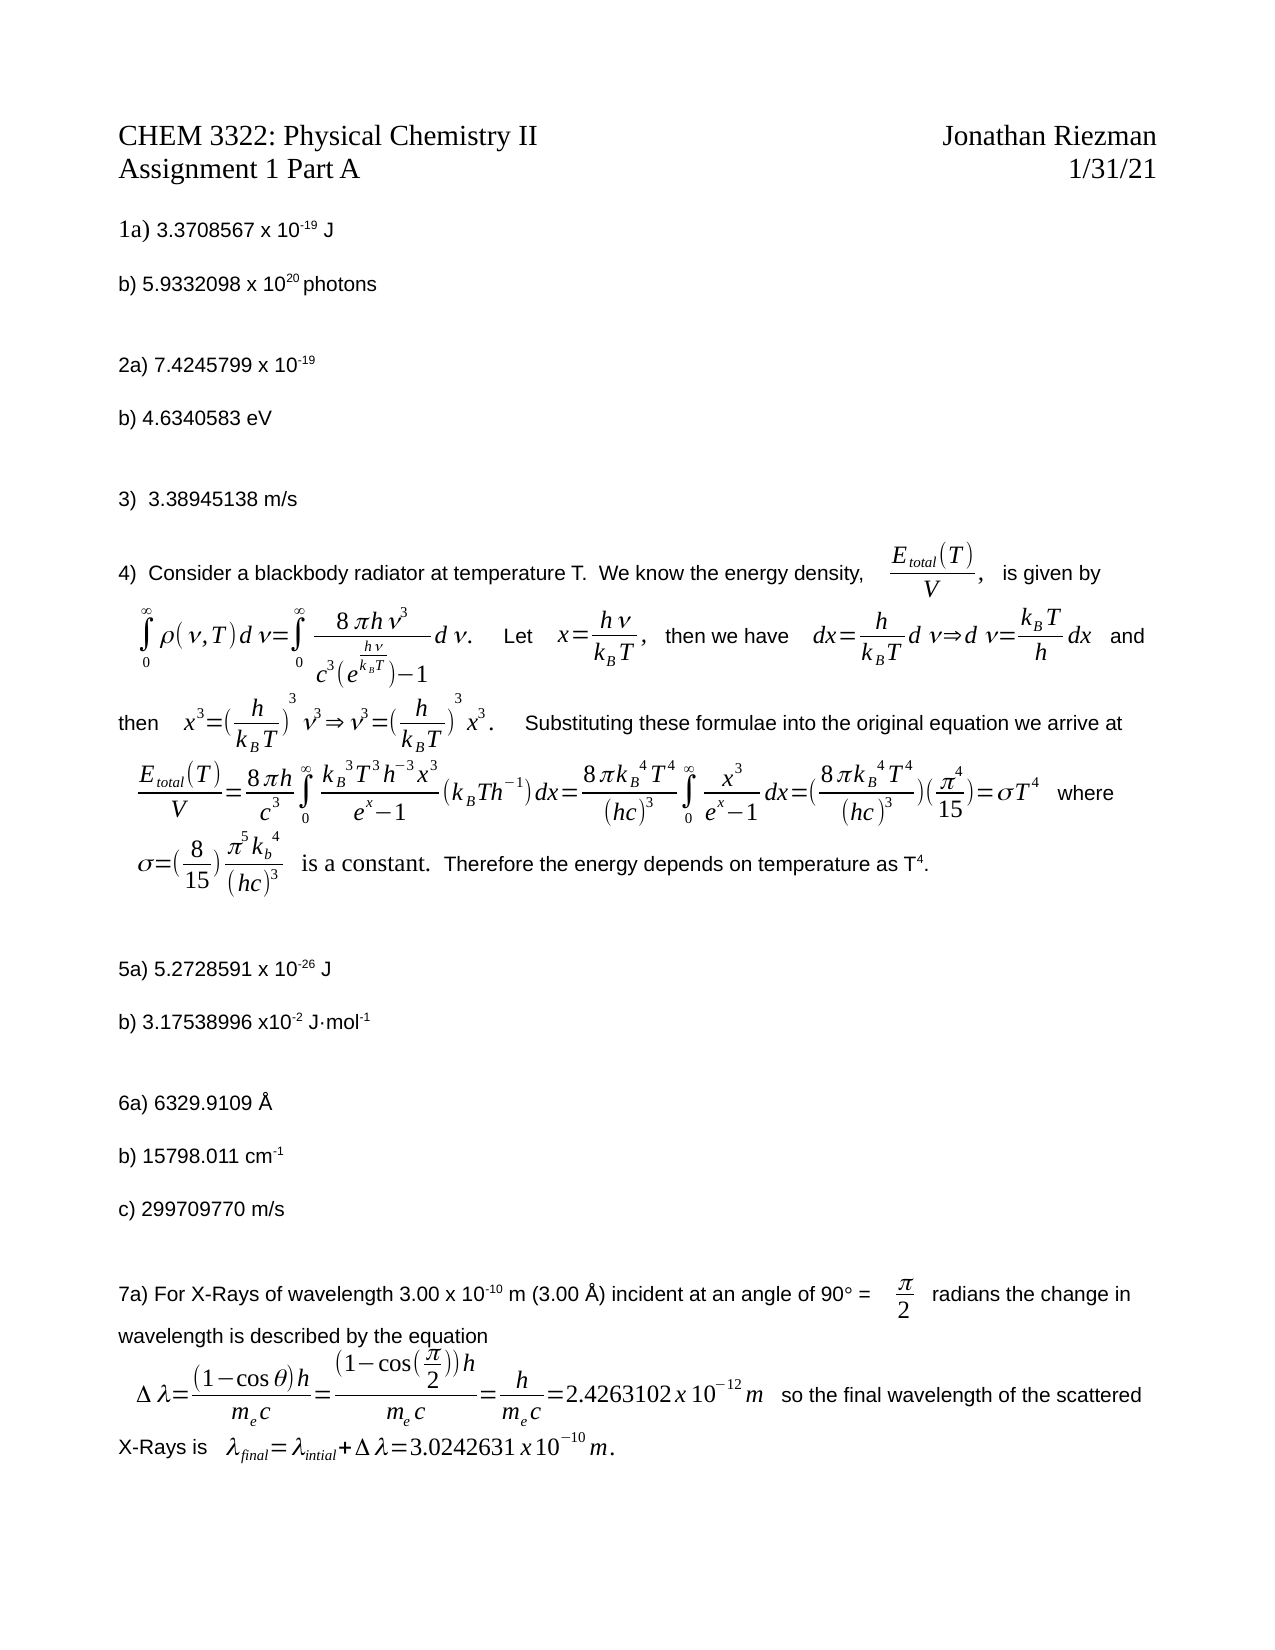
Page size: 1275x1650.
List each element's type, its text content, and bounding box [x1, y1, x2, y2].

table_header Jonathan Riezman [638, 118, 1157, 152]
text c) 299709770 m/s [118, 1196, 1157, 1220]
text 7a) For X-Rays of wavelength 3.00 x 10-10 m (3.00 Å) incident at an angle of 90° = radians the change in wavelength is described by the equation so the final wavelength of the scattered X-Rays is [118, 1278, 1157, 1464]
text 2a) 7.4245799 x 10-19 [118, 353, 1157, 377]
text 6a) 6329.9109 Å [118, 1091, 1157, 1115]
table_cell 1/31/21 [638, 152, 1157, 185]
text 1a) 3.3708567 x 10-19 J [118, 214, 1157, 243]
table_header CHEM 3322: Physical Chemistry II [118, 118, 637, 152]
text is a constant. Therefore the energy depends on temperature as T4. [118, 828, 1157, 899]
text b) 5.9332098 x 1020 photons [118, 271, 1157, 295]
text b) 4.6340583 eV [118, 406, 1157, 429]
text Let then we have and then Substituting these formulae into the original equation we arrive at [118, 603, 1157, 756]
text b) 15798.011 cm-1 [118, 1144, 1157, 1168]
text 3) 3.38945138 m/s [118, 487, 1157, 511]
text b) 3.17538996 x10-2 J·mol-1 [118, 1009, 1157, 1033]
text 5a) 5.2728591 x 10-26 J [118, 957, 1157, 981]
text 4) Consider a blackbody radiator at temperature T. We know the energy density, is given by [118, 540, 1157, 603]
text where [118, 756, 1157, 828]
table_cell Assignment 1 Part A [118, 152, 637, 185]
